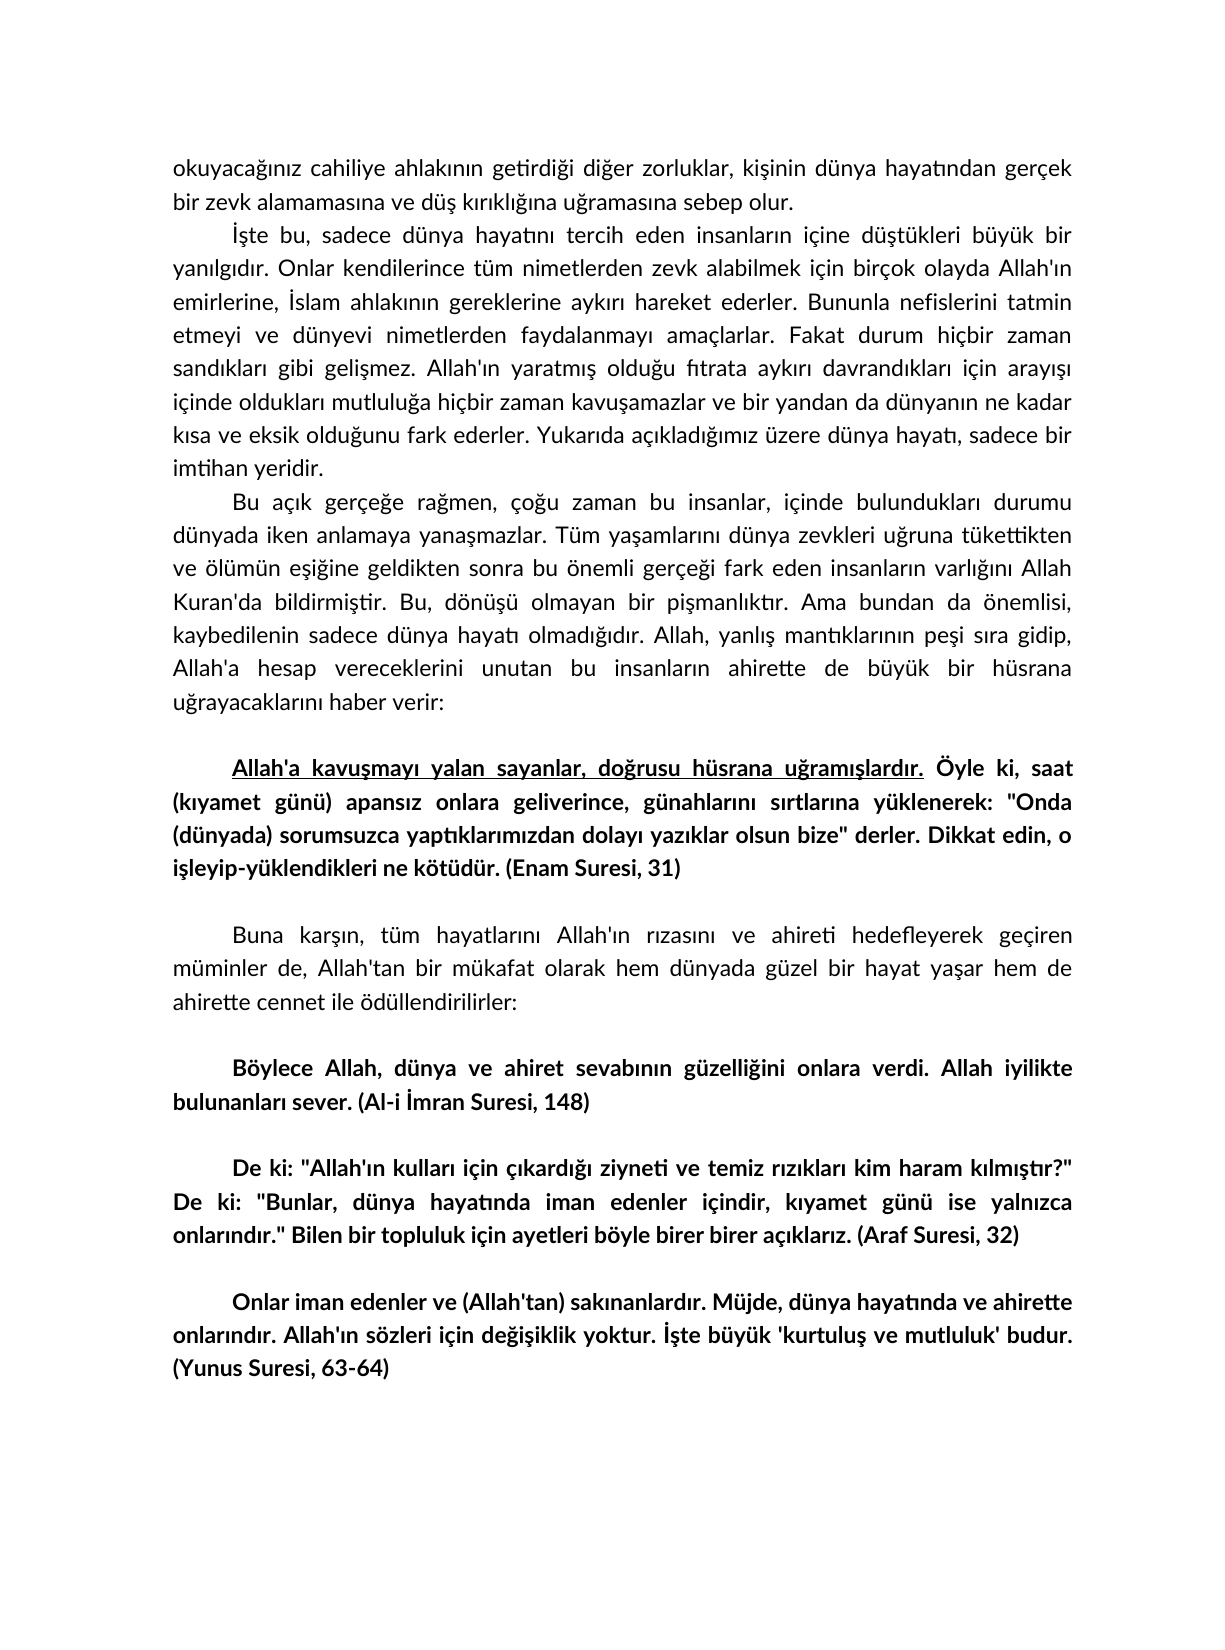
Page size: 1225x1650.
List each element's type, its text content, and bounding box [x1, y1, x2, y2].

text Böylece Allah, dünya ve ahiret sevabının güzelliğini onlara verdi. Allah iyilikte bulunanları sever. (Al-i İmran Suresi, 148) [173, 1050, 1073, 1117]
text İşte bu, sadece dünya hayatını tercih eden insanların içine düştükleri büyük bir yanılgıdır. Onlar kendilerince tüm nimetlerden zevk alabilmek için birçok olayda Allah'ın emirlerine, İslam ahlakının gereklerine aykırı hareket ederler. Bununla nefislerini tatmin etmeyi ve dünyevi nimetlerden faydalanmayı amaçlarlar. Fakat durum hiçbir zaman sandıkları gibi gelişmez. Allah'ın yaratmış olduğu fıtrata aykırı davrandıkları için arayışı içinde oldukları mutluluğa hiçbir zaman kavuşamazlar ve bir yandan da dünyanın ne kadar kısa ve eksik olduğunu fark ederler. Yukarıda açıkladığımız üzere dünya hayatı, sadece bir imtihan yeridir. [173, 217, 1073, 483]
text Onlar iman edenler ve (Allah'tan) sakınanlardır. Müjde, dünya hayatında ve ahirette onlarındır. Allah'ın sözleri için değişiklik yoktur. İşte büyük 'kurtuluş ve mutluluk' budur. (Yunus Suresi, 63-64) [173, 1283, 1073, 1383]
text Bu açık gerçeğe rağmen, çoğu zaman bu insanlar, içinde bulundukları durumu dünyada iken anlamaya yanaşmazlar. Tüm yaşamlarını dünya zevkleri uğruna tükettikten ve ölümün eşiğine geldikten sonra bu önemli gerçeği fark eden insanların varlığını Allah Kuran'da bildirmiştir. Bu, dönüşü olmayan bir pişmanlıktır. Ama bundan da önemlisi, kaybedilenin sadece dünya hayatı olmadığıdır. Allah, yanlış mantıklarının peşi sıra gidip, Allah'a hesap vereceklerini unutan bu insanların ahirette de büyük bir hüsrana uğrayacaklarını haber verir: [173, 483, 1073, 717]
text Buna karşın, tüm hayatlarını Allah'ın rızasını ve ahireti hedefleyerek geçiren müminler de, Allah'tan bir mükafat olarak hem dünyada güzel bir hayat yaşar hem de ahirette cennet ile ödüllendirilirler: [173, 917, 1073, 1017]
text okuyacağınız cahiliye ahlakının getirdiği diğer zorluklar, kişinin dünya hayatından gerçek bir zevk alamamasına ve düş kırıklığına uğramasına sebep olur. [173, 150, 1073, 217]
text De ki: "Allah'ın kulları için çıkardığı ziyneti ve temiz rızıkları kim haram kılmıştır?" De ki: "Bunlar, dünya hayatında iman edenler içindir, kıyamet günü ise yalnızca onlarındır." Bilen bir topluluk için ayetleri böyle birer birer açıklarız. (Araf Suresi, 32) [173, 1150, 1073, 1250]
text Allah'a kavuşmayı yalan sayanlar, doğrusu hüsrana uğramışlardır. Öyle ki, saat (kıyamet günü) apansız onlara geliverince, günahlarını sırtlarına yüklenerek: "Onda (dünyada) sorumsuzca yaptıklarımızdan dolayı yazıklar olsun bize" derler. Dikkat edin, o işleyip-yüklendikleri ne kötüdür. (Enam Suresi, 31) [173, 750, 1073, 883]
